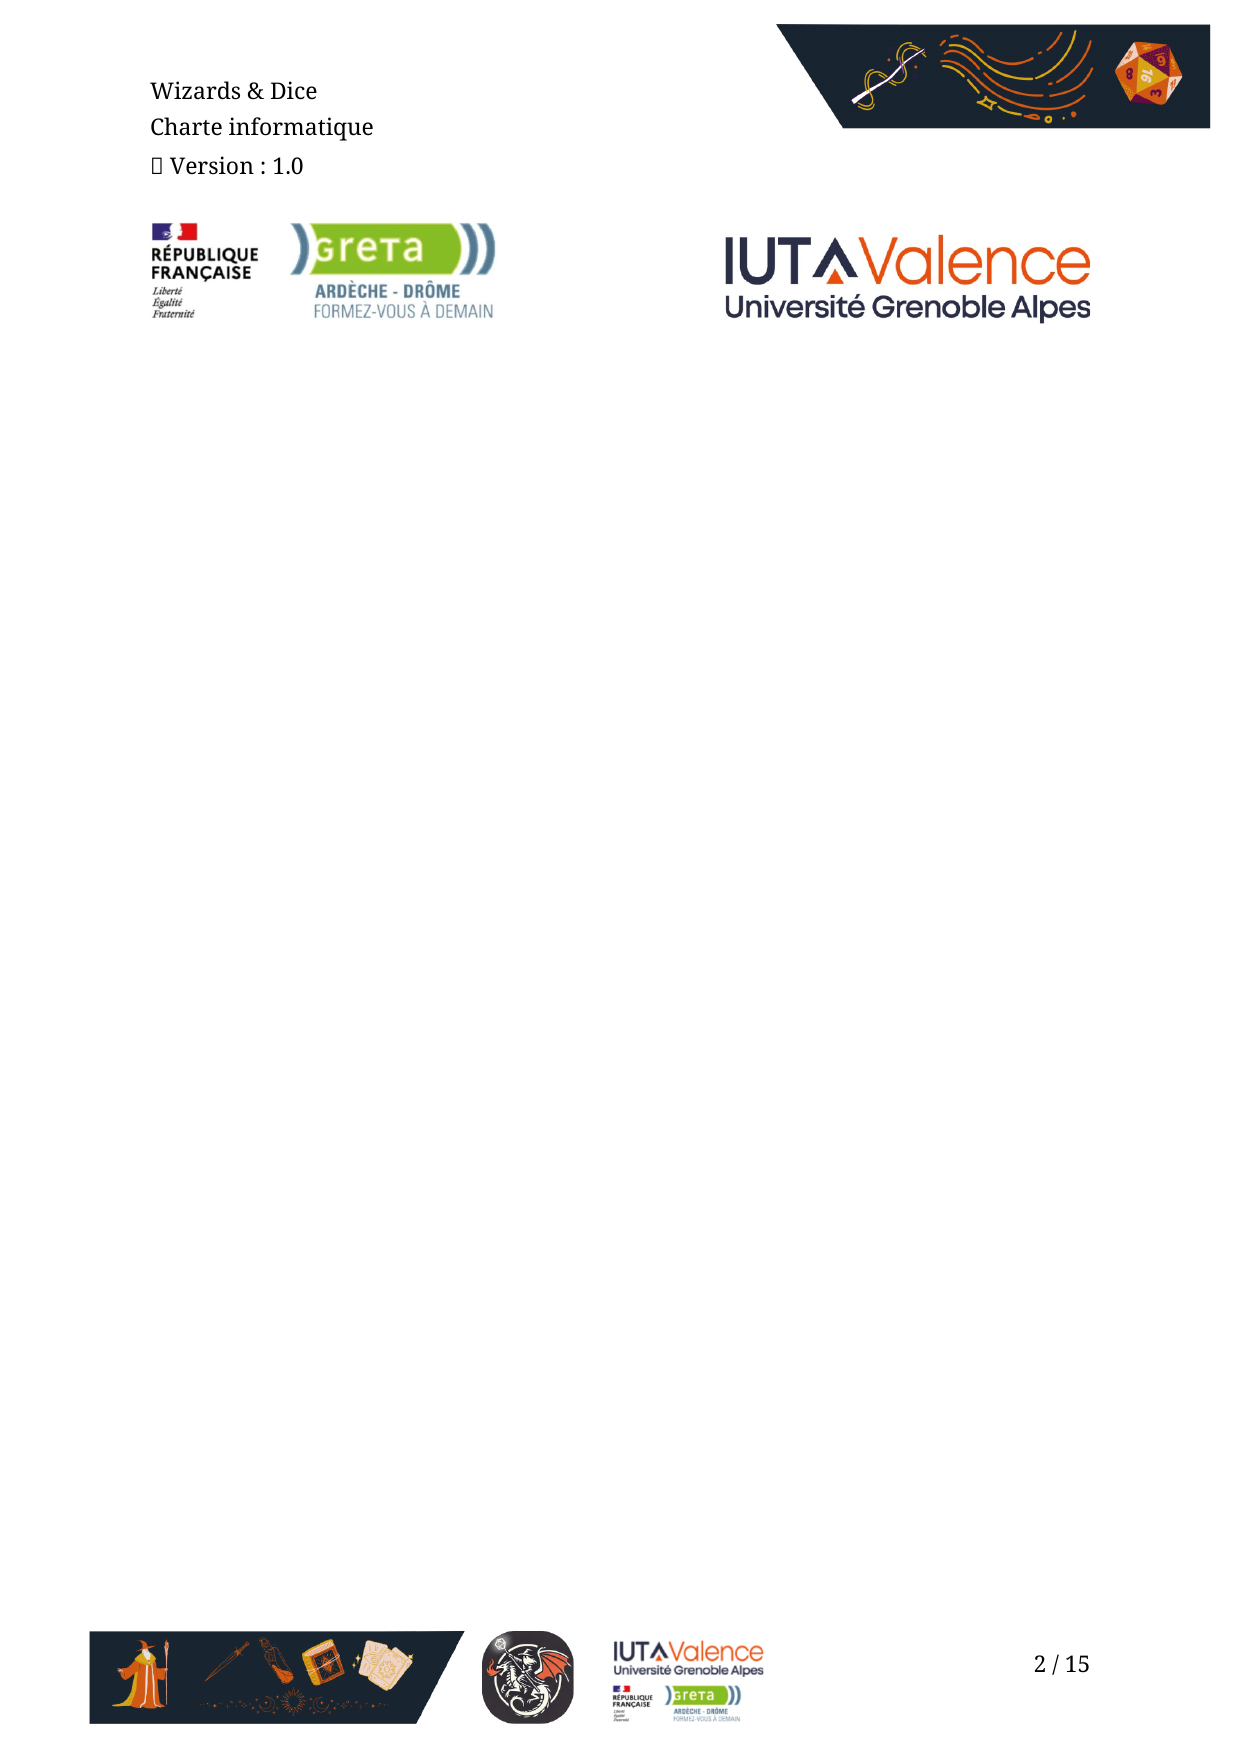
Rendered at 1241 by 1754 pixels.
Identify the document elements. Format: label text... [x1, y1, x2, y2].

picture [771, 21, 1218, 131]
picture [81, 1620, 788, 1733]
picture [721, 232, 1091, 324]
picture [150, 221, 498, 321]
text 🔄 Version : 1.0 [150, 150, 1090, 181]
